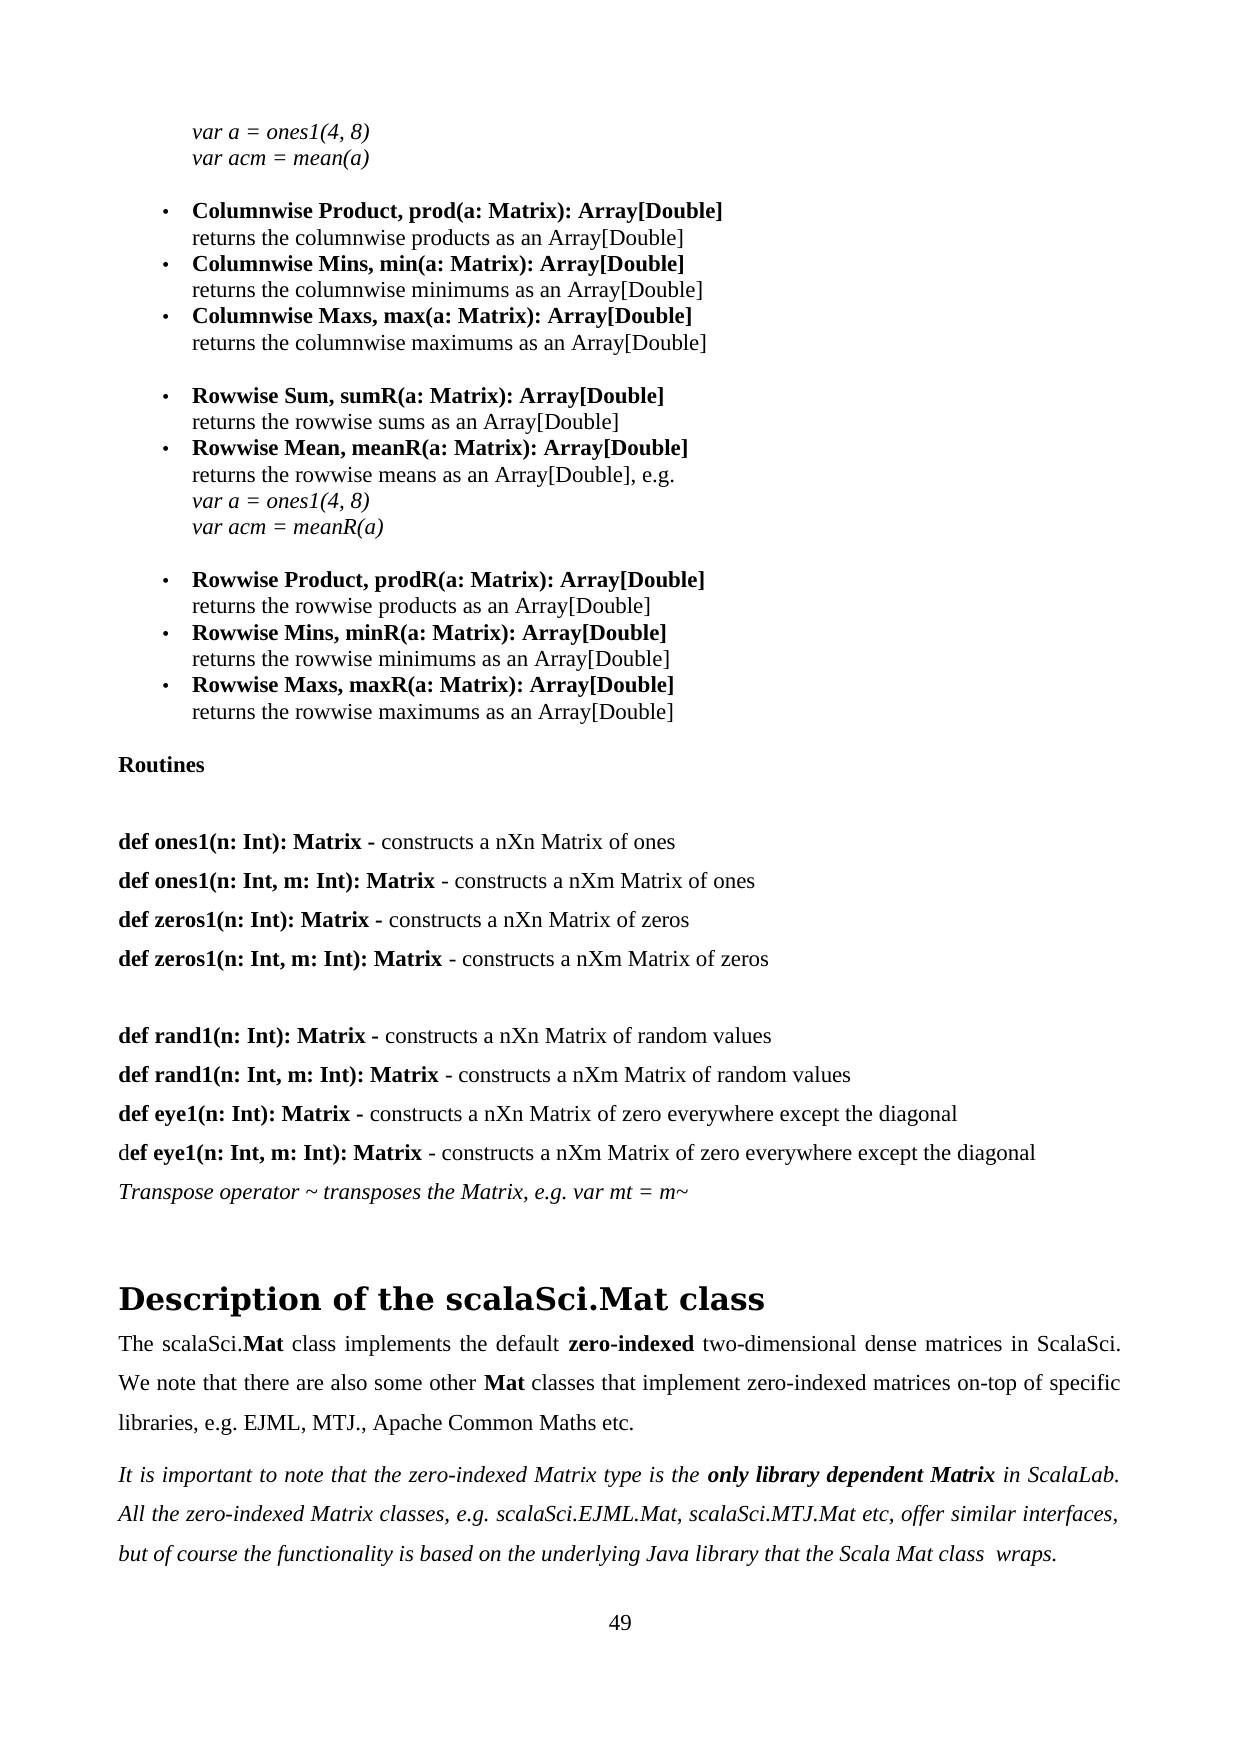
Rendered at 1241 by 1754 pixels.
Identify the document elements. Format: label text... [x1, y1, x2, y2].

list Rowwise Mins, minR(a: Matrix): Array[Double] [162, 619, 1122, 645]
text The scalaSci.Mat class implements the default zero-indexed two-dimensional dense matrices in ScalaSci. We note that there are also some other Mat classes that implement zero-indexed matrices on-top of specific libraries, e.g. EJML, MTJ., Apache Common Maths etc. [118, 1330, 1122, 1435]
list Columnwise Mins, min(a: Matrix): Array[Double] [162, 250, 1122, 276]
text Transpose operator ~ transposes the Matrix, e.g. var mt = m~ [118, 1178, 1122, 1204]
text Routines [118, 751, 1122, 777]
text def eye1(n: Int, m: Int): Matrix - constructs a nXm Matrix of zero everywhere except the diagonal [118, 1139, 1122, 1166]
list returns the rowwise means as an Array[Double], e.g. [162, 461, 1122, 487]
text def ones1(n: Int): Matrix - constructs a nXn Matrix of ones [118, 828, 1122, 855]
text def rand1(n: Int, m: Int): Matrix - constructs a nXm Matrix of random values [118, 1061, 1122, 1088]
list Rowwise Product, prodR(a: Matrix): Array[Double] [162, 566, 1122, 592]
text def zeros1(n: Int): Matrix - constructs a nXn Matrix of zeros [118, 906, 1122, 932]
list var acm = meanR(a) [162, 513, 1122, 540]
text def rand1(n: Int): Matrix - constructs a nXn Matrix of random values [118, 1023, 1122, 1049]
text def eye1(n: Int): Matrix - constructs a nXn Matrix of zero everywhere except the diagonal [118, 1100, 1122, 1127]
list returns the columnwise minimums as an Array[Double] [162, 276, 1122, 303]
list returns the columnwise products as an Array[Double] [162, 223, 1122, 250]
list Columnwise Maxs, max(a: Matrix): Array[Double] [162, 303, 1122, 329]
list returns the rowwise maximums as an Array[Double] [162, 698, 1122, 724]
subtitle Description of the scalaSci.Mat class [118, 1281, 1122, 1317]
list var a = ones1(4, 8) [162, 487, 1122, 513]
list returns the rowwise minimums as an Array[Double] [162, 645, 1122, 672]
list Columnwise Product, prod(a: Matrix): Array[Double] [162, 197, 1122, 223]
text It is important to note that the zero-indexed Matrix type is the only library dependent Matrix in ScalaLab. All the zero-indexed Matrix classes, e.g. scalaSci.EJML.Mat, scalaSci.MTJ.Mat etc, offer similar interfaces, but of course the functionality is based on the underlying Java library that the Scala Mat class wraps. [118, 1461, 1122, 1566]
text def zeros1(n: Int, m: Int): Matrix - constructs a nXm Matrix of zeros [118, 945, 1122, 971]
list returns the rowwise sums as an Array[Double] [162, 408, 1122, 434]
list var acm = mean(a) [162, 144, 1122, 171]
list returns the rowwise products as an Array[Double] [162, 592, 1122, 619]
list Rowwise Maxs, maxR(a: Matrix): Array[Double] [162, 672, 1122, 698]
list Rowwise Sum, sumR(a: Matrix): Array[Double] [162, 382, 1122, 408]
text def ones1(n: Int, m: Int): Matrix - constructs a nXm Matrix of ones [118, 867, 1122, 893]
list Rowwise Mean, meanR(a: Matrix): Array[Double] [162, 434, 1122, 461]
list returns the columnwise maximums as an Array[Double] [162, 329, 1122, 355]
list var a = ones1(4, 8) [162, 118, 1122, 144]
